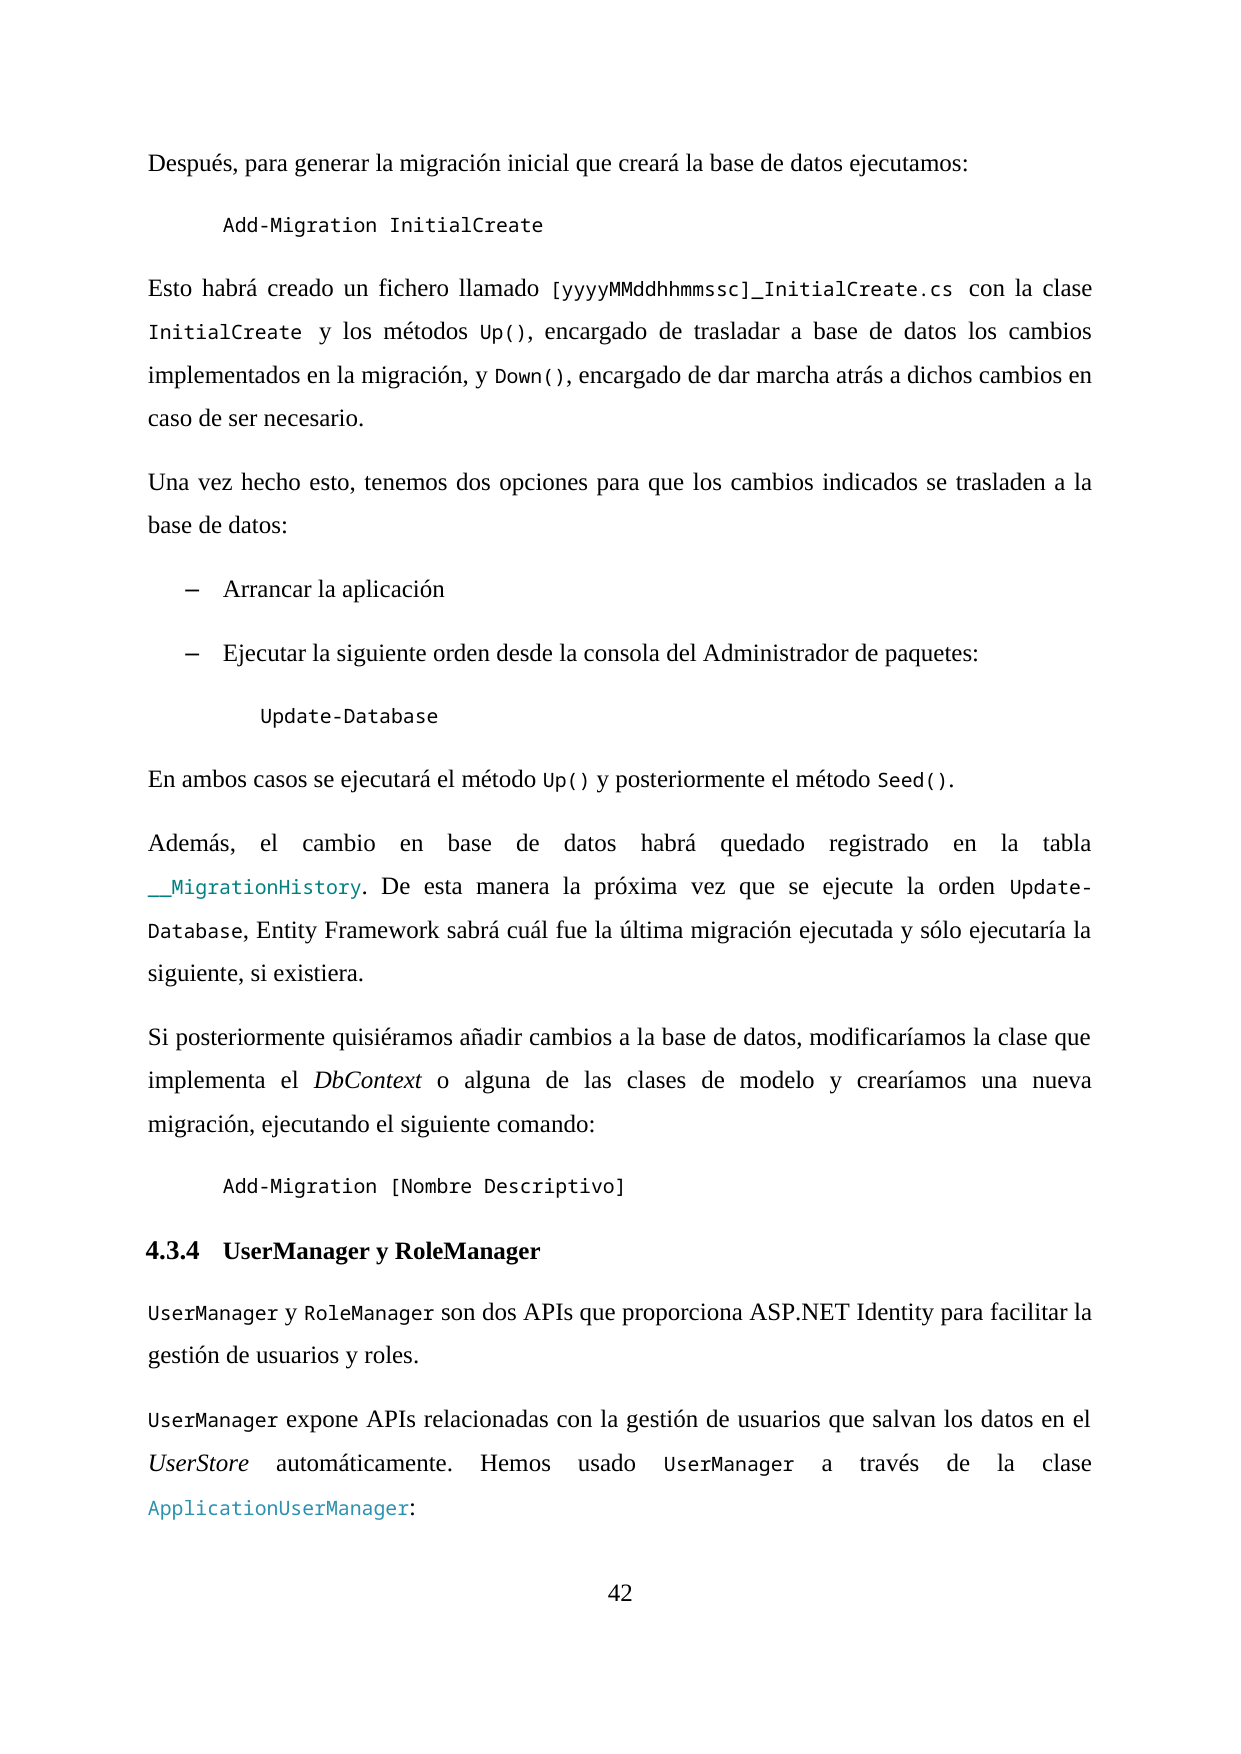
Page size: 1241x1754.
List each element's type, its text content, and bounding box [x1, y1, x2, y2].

text Después, para generar la migración inicial que creará la base de datos ejecutamos: [148, 148, 1093, 176]
text Si posteriormente quisiéramos añadir cambios a la base de datos, modificaríamos la clase que implementa el DbContext o alguna de las clases de modelo y crearíamos una nueva migración, ejecutando el siguiente comando: [148, 1022, 1093, 1137]
text Add-Migration [Nombre Descriptivo] [148, 1173, 1093, 1199]
list Además, el cambio en base de datos habrá quedado registrado en la tabla __MigrationHistory. De esta manera la próxima vez que se ejecute la orden Update-Database, Entity Framework sabrá cuál fue la última migración ejecutada y sólo ejecutaría la siguiente, si existiera. [148, 828, 1093, 987]
text Add-Migration InitialCreate [148, 212, 1093, 238]
text Una vez hecho esto, tenemos dos opciones para que los cambios indicados se trasladen a la base de datos: [148, 467, 1093, 539]
list Update-Database [223, 702, 1093, 729]
text Esto habrá creado un fichero llamado [yyyyMMddhhmmssc]_InitialCreate.cs con la clase InitialCreate y los métodos Up(), encargado de trasladar a base de datos los cambios implementados en la migración, y Down(), encargado de dar marcha atrás a dichos cambios en caso de ser necesario. [148, 273, 1093, 432]
list Arrancar la aplicación [185, 574, 1093, 603]
subtitle UserManager y RoleManager [139, 1234, 1093, 1265]
text UserManager y RoleManager son dos APIs que proporciona ASP.NET Identity para facilitar la gestión de usuarios y roles. [148, 1297, 1093, 1369]
text UserManager expone APIs relacionadas con la gestión de usuarios que salvan los datos en el UserStore automáticamente. Hemos usado UserManager a través de la clase ApplicationUserManager: [148, 1404, 1093, 1521]
list En ambos casos se ejecutará el método Up() y posteriormente el método Seed(). [148, 764, 1093, 793]
list Ejecutar la siguiente orden desde la consola del Administrador de paquetes: [185, 638, 1093, 667]
